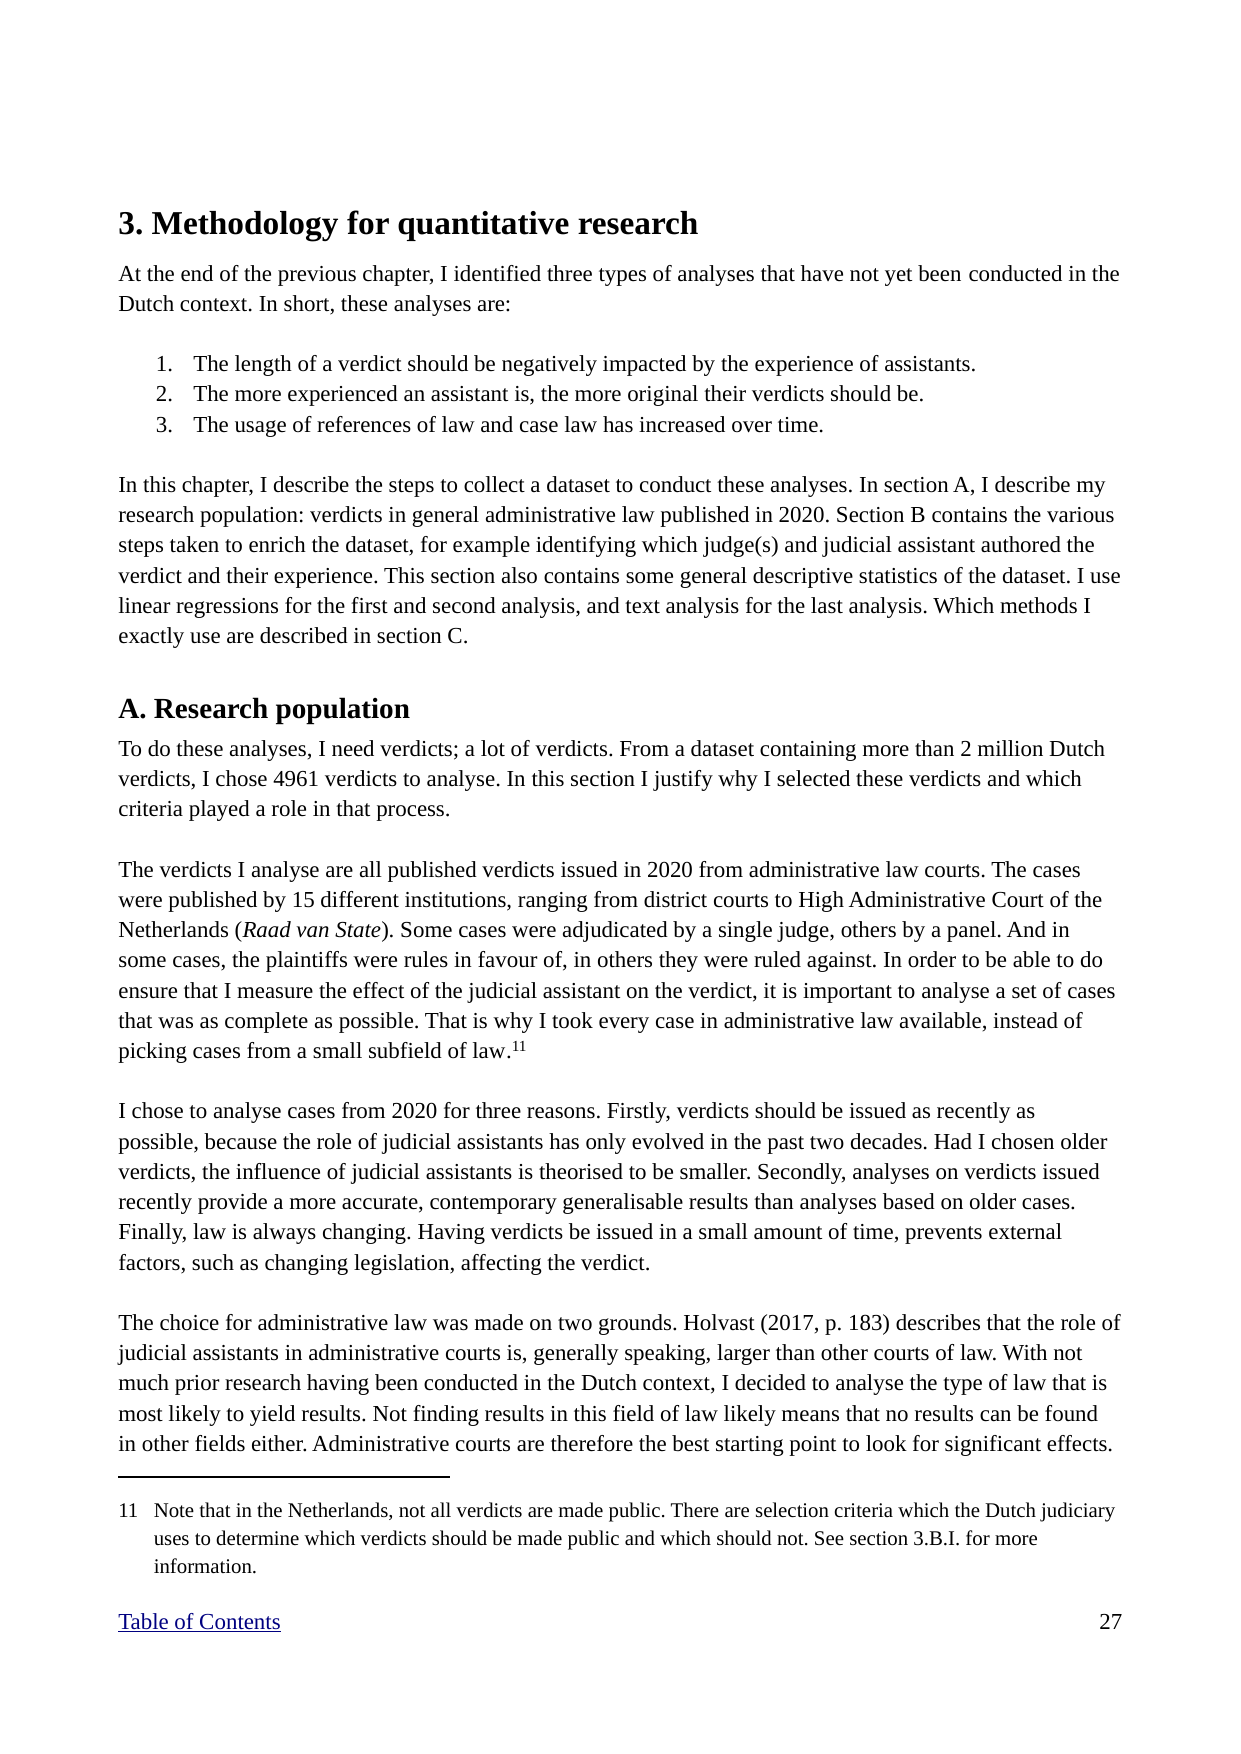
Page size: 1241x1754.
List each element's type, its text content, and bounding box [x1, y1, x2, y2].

list The length of a verdict should be negatively impacted by the experience of assistants. [156, 350, 1122, 377]
text In this chapter, I describe the steps to collect a dataset to conduct these analyses. In section A, I describe my research population: verdicts in general administrative law published in 2020. Section B contains the various steps taken to enrich the dataset, for example identifying which judge(s) and judicial assistant authored the verdict and their experience. This section also contains some general descriptive statistics of the dataset. I use linear regressions for the first and second analysis, and text analysis for the last analysis. Which methods I exactly use are described in section C. [118, 471, 1122, 648]
text To do these analyses, I need verdicts; a lot of verdicts. From a dataset containing more than 2 million Dutch verdicts, I chose 4961 verdicts to analyse. In this section I justify why I selected these verdicts and which criteria played a role in that process. [118, 735, 1122, 822]
text At the end of the previous chapter, I identified three types of analyses that have not yet been conducted in the Dutch context. In short, these analyses are: [118, 260, 1122, 316]
list The more experienced an assistant is, the more original their verdicts should be. [156, 381, 1122, 407]
text The verdicts I analyse are all published verdicts issued in 2020 from administrative law courts. The cases were published by 15 different institutions, ranging from district courts to High Administrative Court of the Netherlands (Raad van State). Some cases were adjudicated by a single judge, others by a panel. And in some cases, the plaintiffs were rules in favour of, in others they were ruled against. In order to be able to do ensure that I measure the effect of the judicial assistant on the verdict, it is important to analyse a set of cases that was as complete as possible. That is why I took every case in administrative law available, instead of picking cases from a small subfield of law. [118, 856, 1122, 1063]
subtitle 3. Methodology for quantitative research [118, 203, 1122, 241]
text The choice for administrative law was made on two grounds. Holvast (2017, p. 183) describes that the role of judicial assistants in administrative courts is, generally speaking, larger than other courts of law. With not much prior research having been conducted in the Dutch context, I decided to analyse the type of law that is most likely to yield results. Not finding results in this field of law likely means that no results can be found in other fields either. Administrative courts are therefore the best starting point to look for significant effects. [118, 1309, 1122, 1456]
text Note that in the Netherlands, not all verdicts are made public. There are selection criteria which the Dutch judiciary uses to determine which verdicts should be made public and which should not. See section 3.B.I. for more information. [118, 1498, 1122, 1578]
text I chose to analyse cases from 2020 for three reasons. Firstly, verdicts should be issued as recently as possible, because the role of judicial assistants has only evolved in the past two decades. Had I chosen older verdicts, the influence of judicial assistants is theorised to be smaller. Secondly, analyses on verdicts issued recently provide a more accurate, contemporary generalisable results than analyses based on older cases. Finally, law is always changing. Having verdicts be issued in a small amount of time, prevents external factors, such as changing legislation, affecting the verdict. [118, 1098, 1122, 1275]
list The usage of references of law and case law has increased over time. [156, 411, 1122, 437]
subtitle A. Research population [118, 691, 1122, 724]
